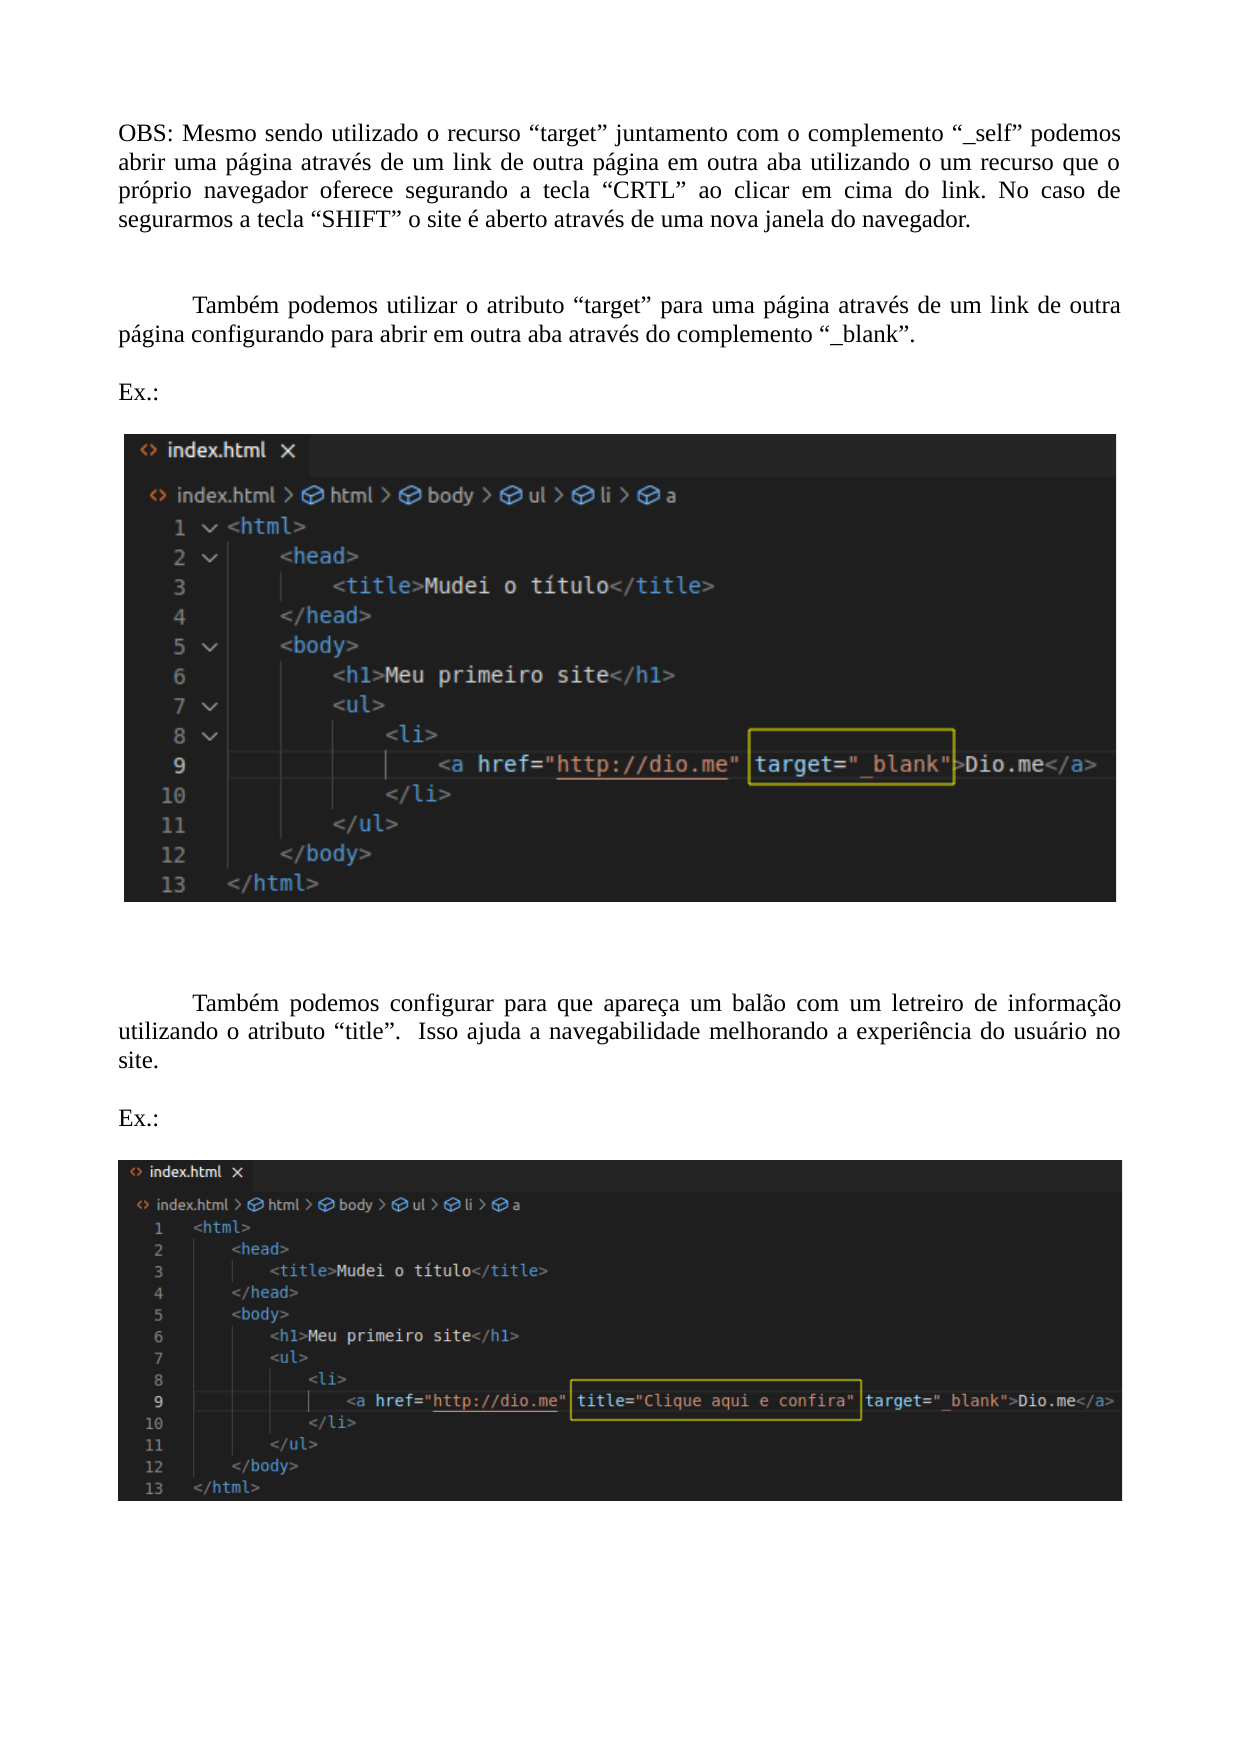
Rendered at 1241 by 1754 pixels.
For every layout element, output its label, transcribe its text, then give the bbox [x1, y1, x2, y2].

text Ex.: [118, 377, 1122, 406]
text Também podemos utilizar o atributo “target” para uma página através de um link de outra página configurando para abrir em outra aba através do complemento “_blank”. [118, 291, 1122, 348]
text OBS: Mesmo sendo utilizado o recurso “target” juntamento com o complemento “_self” podemos abrir uma página através de um link de outra página em outra aba utilizando o um recurso que o próprio navegador oferece segurando a tecla “CRTL” ao clicar em cima do link. No caso de segurarmos a tecla “SHIFT” o site é aberto através de uma nova janela do navegador. [118, 118, 1122, 233]
picture [118, 1160, 1123, 1501]
text Ex.: [118, 1103, 1122, 1131]
picture [124, 434, 1117, 902]
text Também podemos configurar para que apareça um balão com um letreiro de informação utilizando o atributo “title”. Isso ajuda a navegabilidade melhorando a experiência do usuário no site. [118, 988, 1122, 1074]
